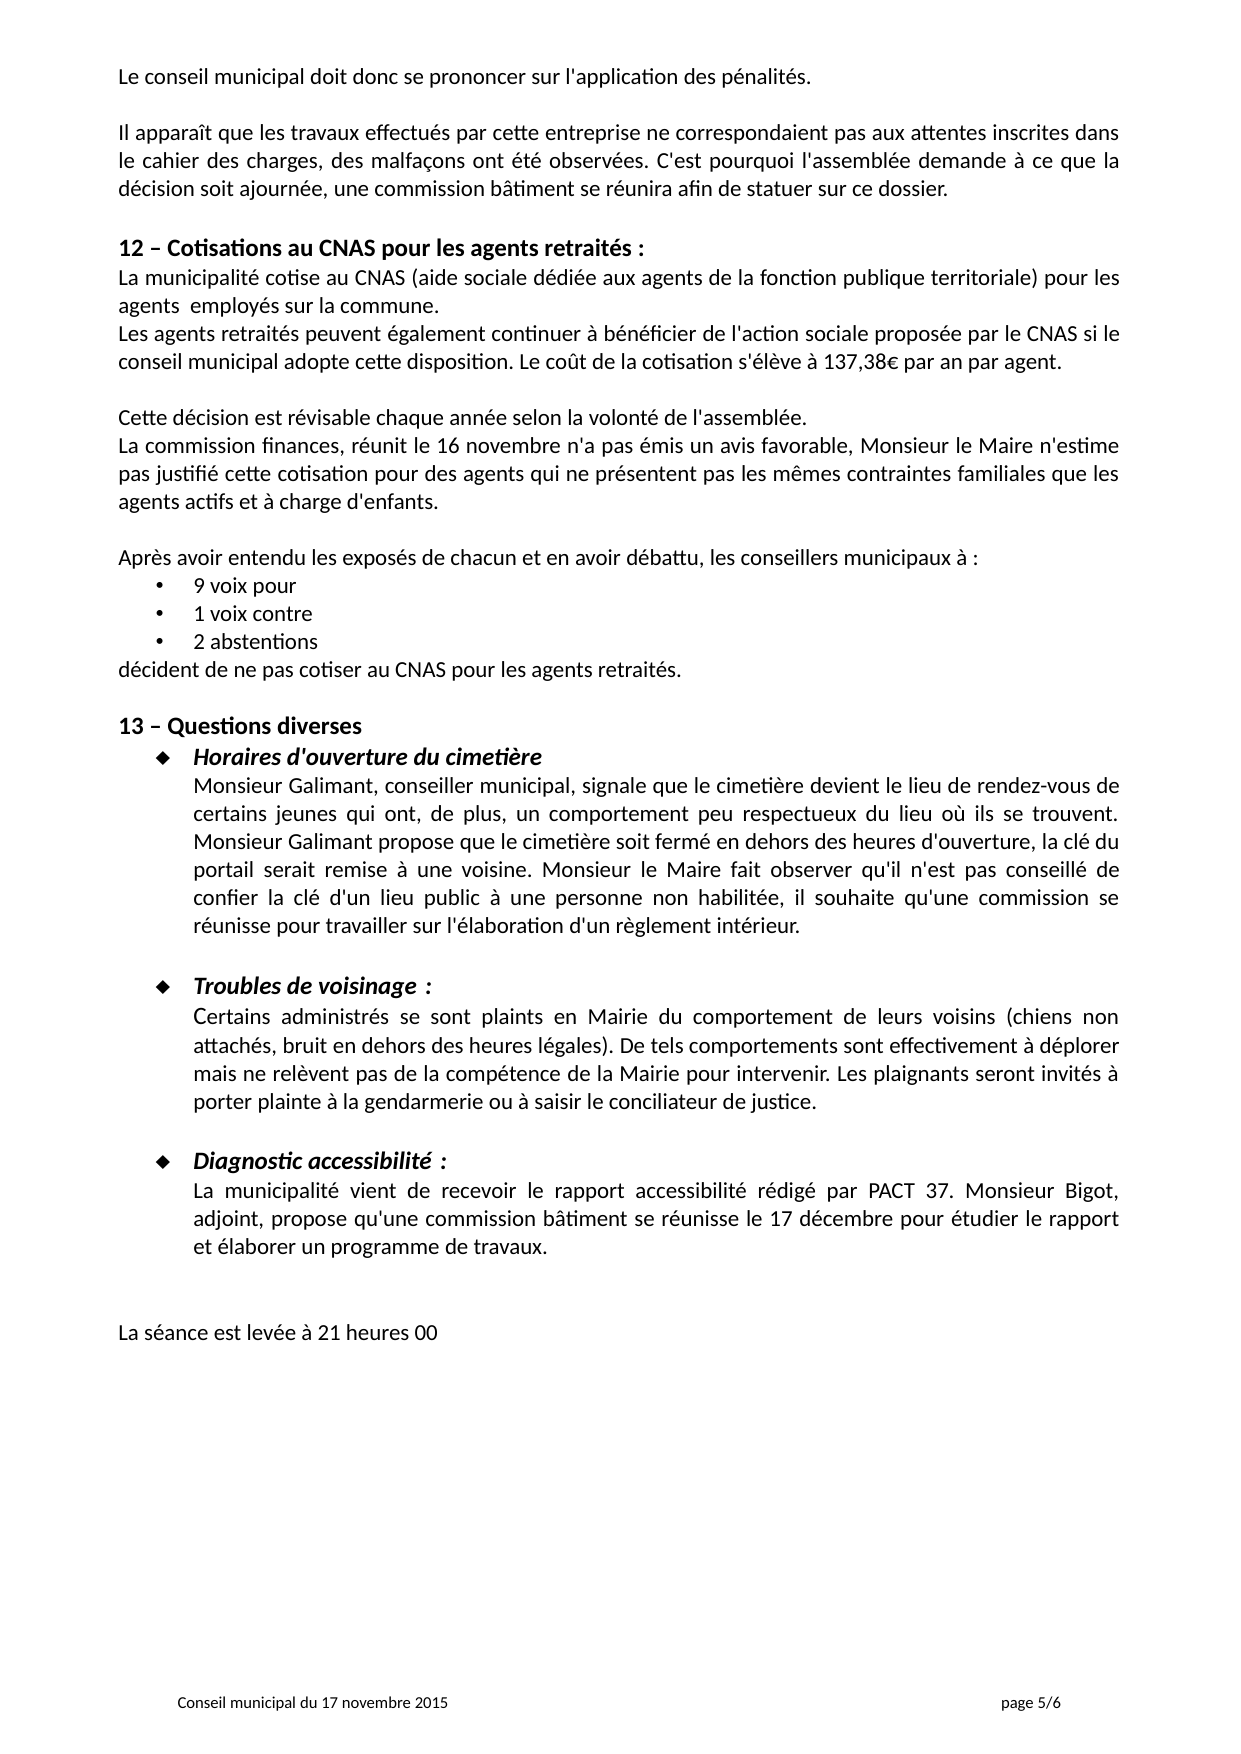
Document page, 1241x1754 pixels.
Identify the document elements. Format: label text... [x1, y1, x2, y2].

list 1 voix contre [156, 599, 1120, 627]
list Diagnostic accessibilité : [156, 1145, 1120, 1176]
list La municipalité vient de recevoir le rapport accessibilité rédigé par PACT 37. Monsieur Bigot, adjoint, propose qu'une commission bâtiment se réunisse le 17 décembre pour étudier le rapport et élaborer un programme de travaux. [156, 1176, 1120, 1260]
text Les agents retraités peuvent également continuer à bénéficier de l'action sociale proposée par le CNAS si le conseil municipal adopte cette disposition. Le coût de la cotisation s'élève à 137,38€ par an par agent. [118, 319, 1120, 375]
text La commission finances, réunit le 16 novembre n'a pas émis un avis favorable, Monsieur le Maire n'estime pas justifié cette cotisation pour des agents qui ne présentent pas les mêmes contraintes familiales que les agents actifs et à charge d'enfants. [118, 431, 1120, 515]
list Troubles de voisinage : [156, 970, 1120, 1000]
list Horaires d'ouverture du cimetière [156, 741, 1120, 771]
list Certains administrés se sont plaints en Mairie du comportement de leurs voisins (chiens non attachés, bruit en dehors des heures légales). De tels comportements sont effectivement à déplorer mais ne relèvent pas de la compétence de la Mairie pour intervenir. Les plaignants seront invités à porter plainte à la gendarmerie ou à saisir le conciliateur de justice. [156, 1000, 1120, 1115]
text Après avoir entendu les exposés de chacun et en avoir débattu, les conseillers municipaux à : [118, 543, 1120, 571]
text Il apparaît que les travaux effectués par cette entreprise ne correspondaient pas aux attentes inscrites dans le cahier des charges, des malfaçons ont été observées. C'est pourquoi l'assemblée demande à ce que la décision soit ajournée, une commission bâtiment se réunira afin de statuer sur ce dossier. [118, 118, 1120, 202]
text décident de ne pas cotiser au CNAS pour les agents retraités. [118, 655, 1120, 683]
list 9 voix pour [156, 571, 1120, 599]
text 12 – Cotisations au CNAS pour les agents retraités : [118, 233, 1120, 263]
list Monsieur Galimant, conseiller municipal, signale que le cimetière devient le lieu de rendez-vous de certains jeunes qui ont, de plus, un comportement peu respectueux du lieu où ils se trouvent. Monsieur Galimant propose que le cimetière soit fermé en dehors des heures d'ouverture, la clé du portail serait remise à une voisine. Monsieur le Maire fait observer qu'il n'est pas conseillé de confier la clé d'un lieu public à une personne non habilitée, il souhaite qu'une commission se réunisse pour travailler sur l'élaboration d'un règlement intérieur. [156, 771, 1120, 939]
text La municipalité cotise au CNAS (aide sociale dédiée aux agents de la fonction publique territoriale) pour les agents employés sur la commune. [118, 263, 1120, 319]
text 13 – Questions diverses [118, 710, 1120, 741]
list 2 abstentions [156, 627, 1120, 655]
text Le conseil municipal doit donc se prononcer sur l'application des pénalités. [118, 62, 1120, 90]
text Cette décision est révisable chaque année selon la volonté de l'assemblée. [118, 403, 1120, 431]
text La séance est levée à 21 heures 00 [118, 1318, 1120, 1347]
